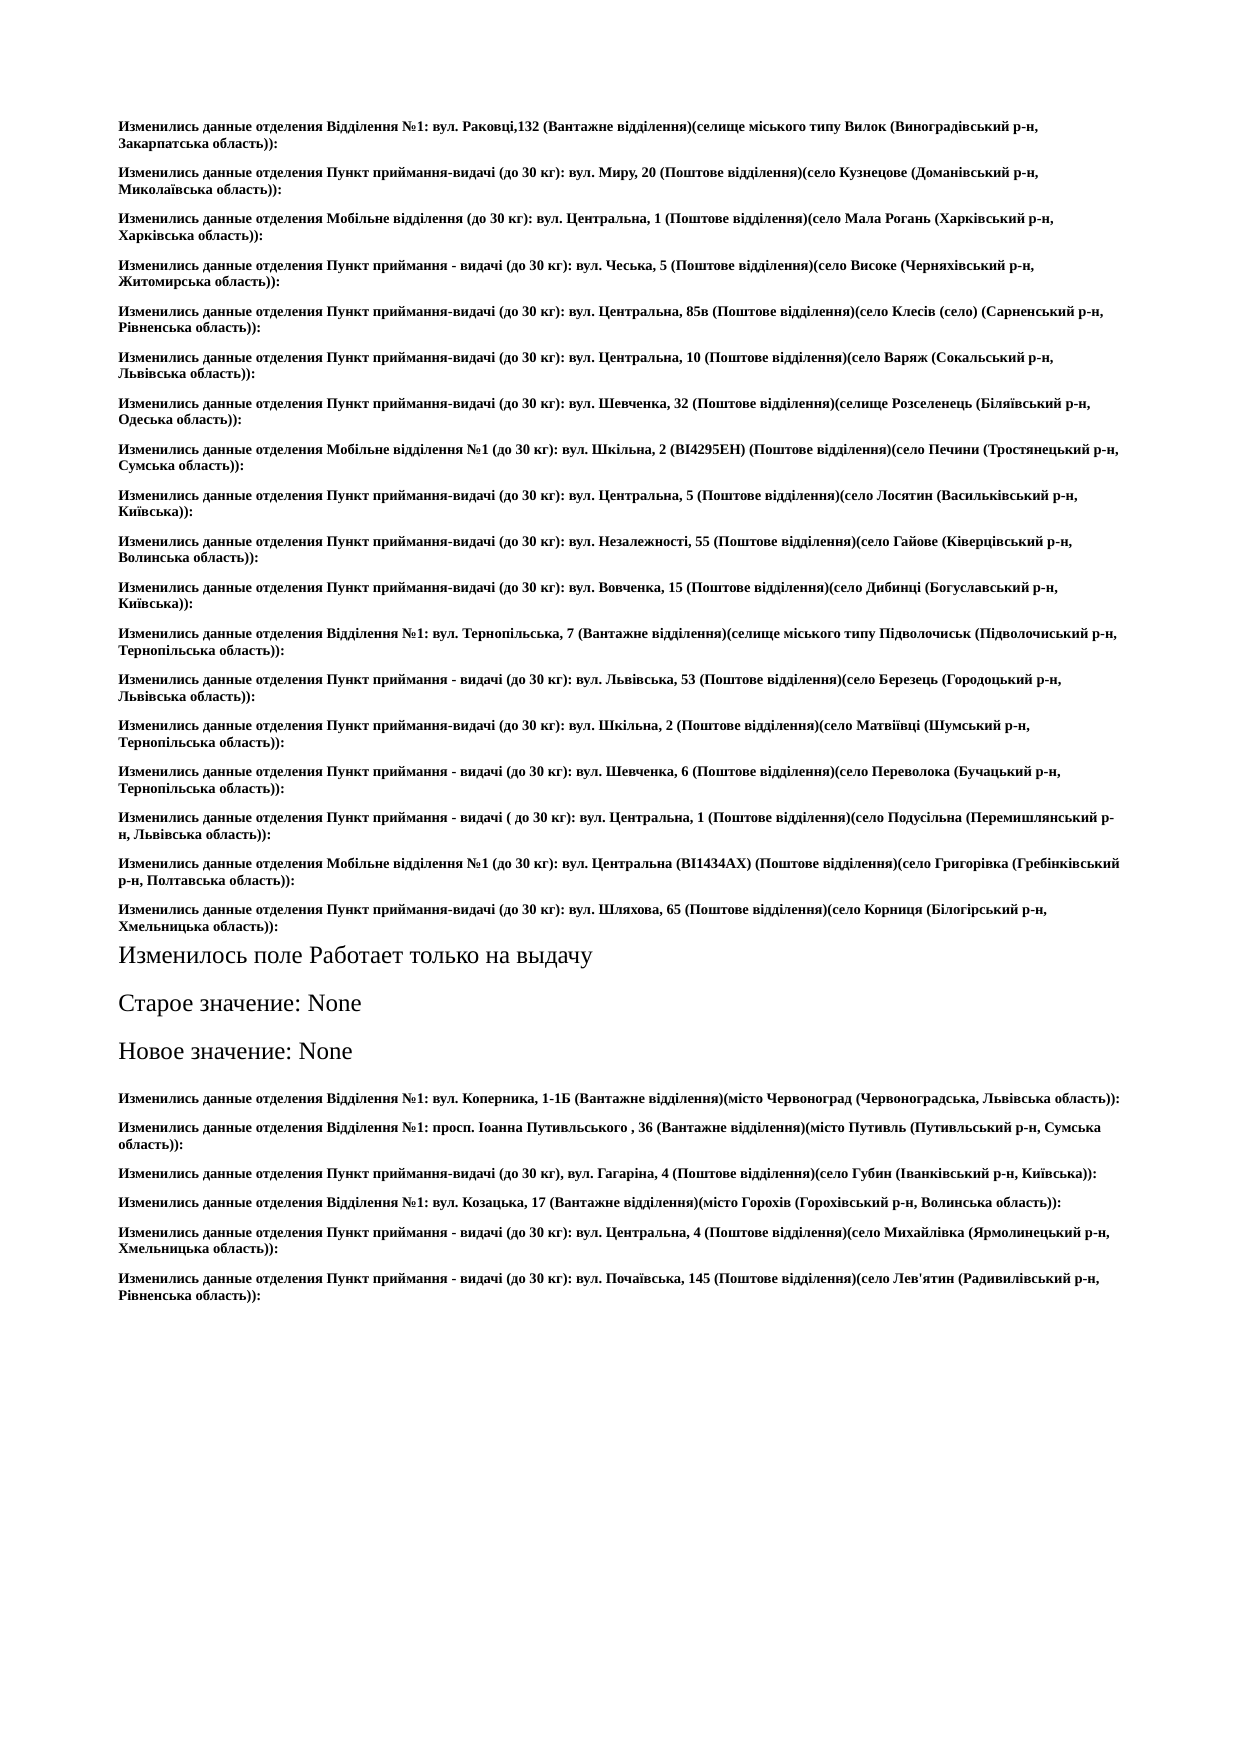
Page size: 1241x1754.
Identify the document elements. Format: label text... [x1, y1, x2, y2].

subtitle Изменились данные отделения Відділення №1: вул. Козацька, 17 (Вантажне відділення)(місто Горохів (Горохівський р-н, Волинська область)): [118, 1194, 1122, 1211]
subtitle Изменились данные отделения Пункт приймання-видачі (до 30 кг): вул. Центральна, 85в (Поштове відділення)(село Клесів (село) (Сарненський р-н, Рівненська область)): [118, 302, 1122, 336]
subtitle Изменились данные отделения Пункт приймання - видачі ( до 30 кг): вул. Центральна, 1 (Поштове відділення)(село Подусільна (Перемишлянський р-н, Львівська область)): [118, 809, 1122, 842]
subtitle Изменились данные отделения Пункт приймання-видачі (до 30 кг): вул. Вовченка, 15 (Поштове відділення)(село Дибинці (Богуславський р-н, Київська)): [118, 578, 1122, 612]
subtitle Изменились данные отделения Пункт приймання - видачі (до 30 кг): вул. Шевченка, 6 (Поштове відділення)(село Переволока (Бучацький р-н, Тернопільська область)): [118, 763, 1122, 796]
subtitle Изменились данные отделения Мобільне відділення (до 30 кг): вул. Центральна, 1 (Поштове відділення)(село Мала Рогань (Харківський р-н, Харківська область)): [118, 210, 1122, 244]
subtitle Изменились данные отделения Мобільне відділення №1 (до 30 кг): вул. Шкільна, 2 (ВІ4295ЕН) (Поштове відділення)(село Печини (Тростянецький р-н, Сумська область)): [118, 440, 1122, 474]
subtitle Изменились данные отделения Відділення №1: вул. Раковці,132 (Вантажне відділення)(селище міського типу Вилок (Виноградівський р-н, Закарпатська область)): [118, 118, 1122, 152]
subtitle Изменились данные отделения Пункт приймання - видачі (до 30 кг): вул. Центральна, 4 (Поштове відділення)(село Михайлівка (Ярмолинецький р-н, Хмельницька область)): [118, 1223, 1122, 1257]
subtitle Изменились данные отделения Пункт приймання - видачі (до 30 кг): вул. Чеська, 5 (Поштове відділення)(село Високе (Черняхівський р-н, Житомирська область)): [118, 256, 1122, 290]
subtitle Изменились данные отделения Відділення №1: вул. Коперника, 1-1Б (Вантажне відділення)(місто Червоноград (Червоноградська, Львівська область)): [118, 1090, 1122, 1106]
subtitle Изменились данные отделения Пункт приймання-видачі (до 30 кг), вул. Гагаріна, 4 (Поштове відділення)(село Губин (Іванківський р-н, Київська)): [118, 1165, 1122, 1182]
subtitle Изменились данные отделения Пункт приймання-видачі (до 30 кг): вул. Шляхова, 65 (Поштове відділення)(село Корниця (Білогірський р-н, Хмельницька область)): [118, 901, 1122, 934]
subtitle Изменились данные отделения Пункт приймання - видачі (до 30 кг): вул. Львівська, 53 (Поштове відділення)(село Березець (Городоцький р-н, Львівська область)): [118, 671, 1122, 704]
text Старое значение: None [118, 988, 1122, 1017]
subtitle Изменились данные отделения Відділення №1: просп. Іоанна Путивльського , 36 (Вантажне відділення)(місто Путивль (Путивльський р-н, Сумська область)): [118, 1119, 1122, 1152]
text Новое значение: None [118, 1036, 1122, 1064]
subtitle Изменились данные отделения Пункт приймання - видачі (до 30 кг): вул. Почаївська, 145 (Поштове відділення)(село Лев'ятин (Радивилівський р-н, Рівненська область)): [118, 1269, 1122, 1303]
subtitle Изменились данные отделения Пункт приймання-видачі (до 30 кг): вул. Центральна, 5 (Поштове відділення)(село Лосятин (Васильківський р-н, Київська)): [118, 486, 1122, 520]
subtitle Изменились данные отделения Відділення №1: вул. Тернопільська, 7 (Вантажне відділення)(селище міського типу Підволочиськ (Підволочиський р-н, Тернопільська область)): [118, 624, 1122, 658]
subtitle Изменились данные отделения Пункт приймання-видачі (до 30 кг): вул. Центральна, 10 (Поштове відділення)(село Варяж (Сокальський р-н, Львівська область)): [118, 348, 1122, 382]
subtitle Изменились данные отделения Пункт приймання-видачі (до 30 кг): вул. Шкільна, 2 (Поштове відділення)(село Матвіївці (Шумський р-н, Тернопільська область)): [118, 717, 1122, 750]
subtitle Изменились данные отделения Пункт приймання-видачі (до 30 кг): вул. Миру, 20 (Поштове відділення)(село Кузнецове (Доманівський р-н, Миколаївська область)): [118, 164, 1122, 198]
subtitle Изменились данные отделения Пункт приймання-видачі (до 30 кг): вул. Шевченка, 32 (Поштове відділення)(селище Розселенець (Біляївський р-н, Одеська область)): [118, 394, 1122, 428]
text Изменилось поле Работает только на выдачу [118, 941, 1122, 969]
subtitle Изменились данные отделения Пункт приймання-видачі (до 30 кг): вул. Незалежності, 55 (Поштове відділення)(село Гайове (Ківерцівський р-н, Волинська область)): [118, 532, 1122, 566]
subtitle Изменились данные отделения Мобільне відділення №1 (до 30 кг): вул. Центральна (ВІ1434АХ) (Поштове відділення)(село Григорівка (Гребінківський р-н, Полтавська область)): [118, 855, 1122, 888]
